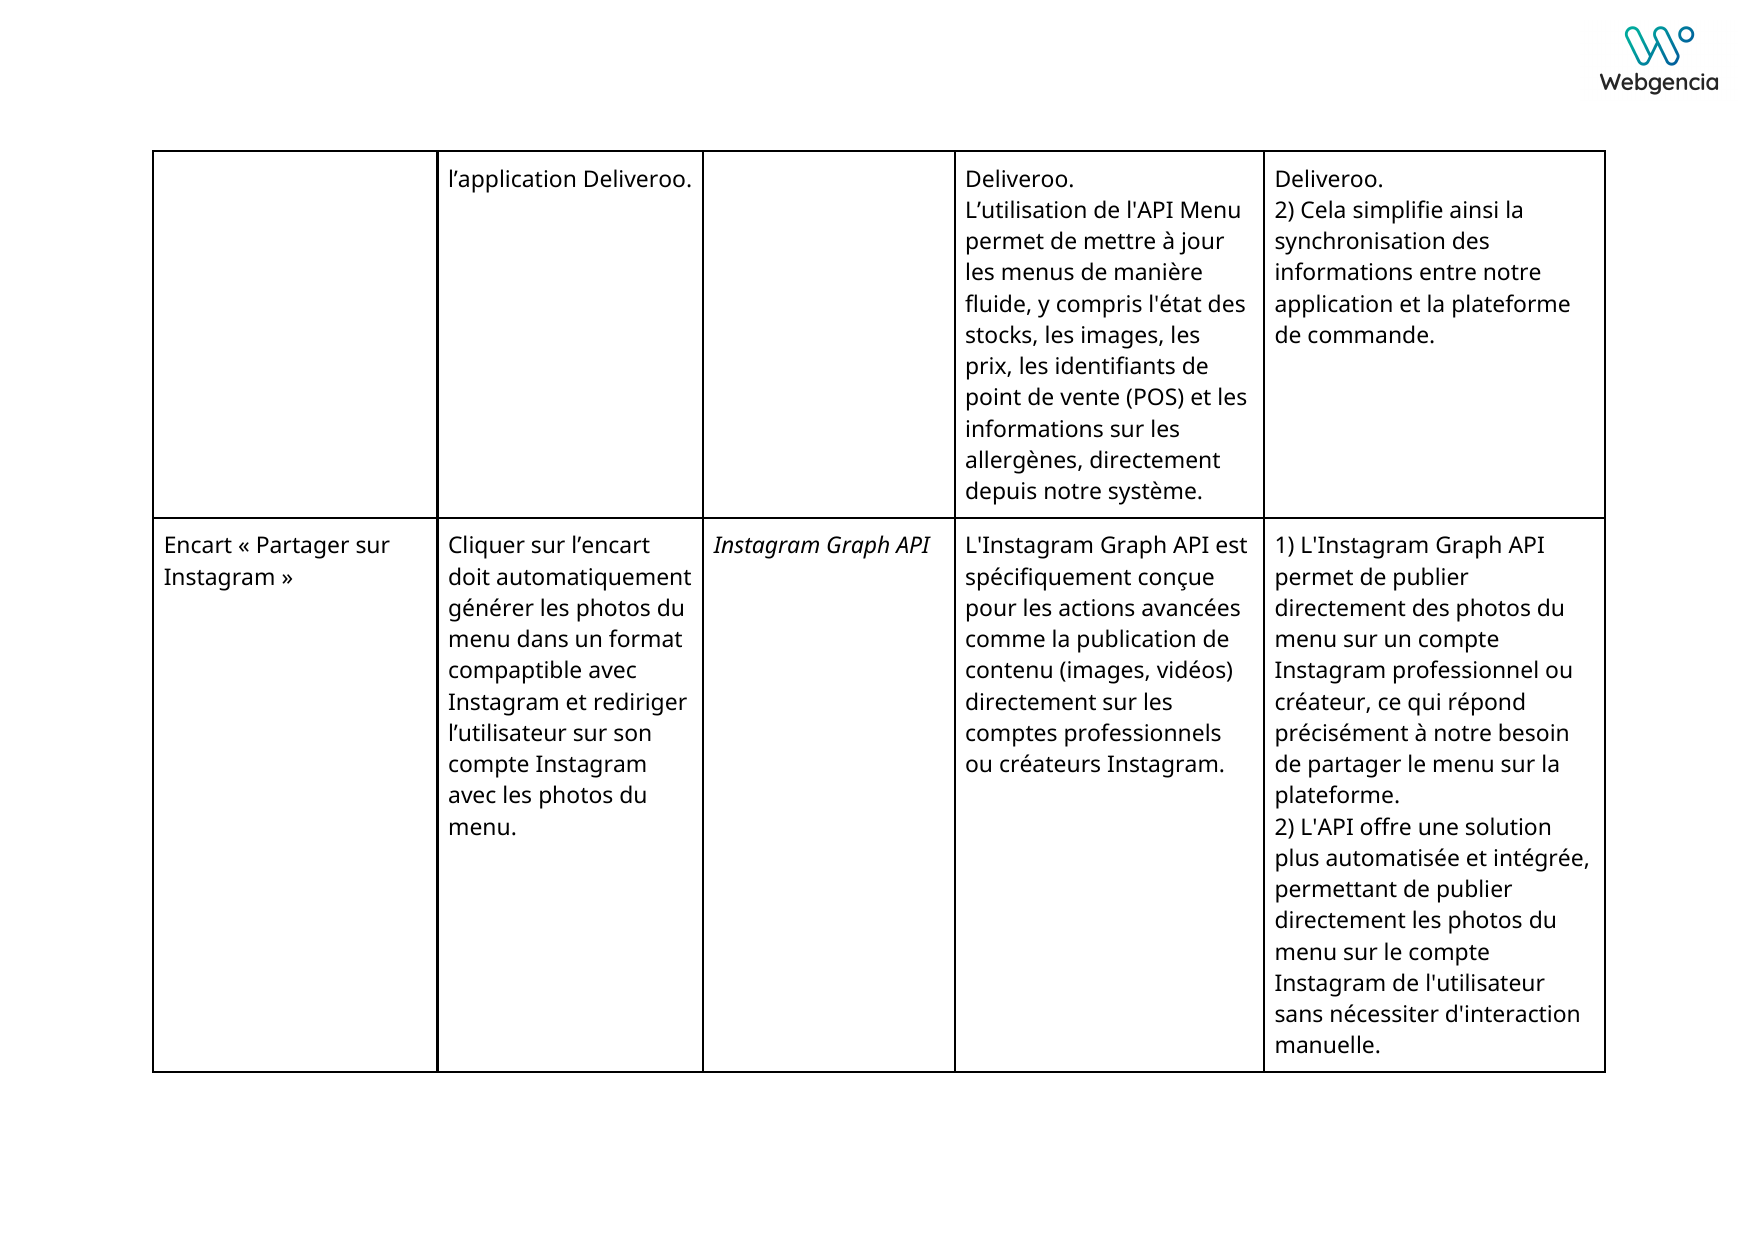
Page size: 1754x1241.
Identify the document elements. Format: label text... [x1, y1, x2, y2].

picture [1580, 20, 1739, 101]
table_cell 1) L'Instagram Graph API permet de publier directement des photos du menu sur un compte Instagram professionnel ou créateur, ce qui répond précisément à notre besoin de partager le menu sur la plateforme. 2) L'API offre une solution plus automatisée et intégrée, permettant de publier directement les photos du menu sur le compte Instagram de l'utilisateur sans nécessiter d'interaction manuelle. [1265, 519, 1604, 1071]
table_cell Deliveroo. L’utilisation de l'API Menu permet de mettre à jour les menus de manière fluide, y compris l'état des stocks, les images, les prix, les identifiants de point de vente (POS) et les informations sur les allergènes, directement depuis notre système. [956, 152, 1263, 517]
table_cell L'Instagram Graph API est spécifiquement conçue pour les actions avancées comme la publication de contenu (images, vidéos) directement sur les comptes professionnels ou créateurs Instagram. [956, 519, 1263, 1071]
table_cell Instagram Graph API [704, 519, 954, 1071]
table_cell Encart « Partager sur Instagram » [154, 519, 436, 1071]
table_cell Cliquer sur l’encart doit automatiquement générer les photos du menu dans un format compaptible avec Instagram et rediriger l’utilisateur sur son compte Instagram avec les photos du menu. [439, 519, 702, 1071]
table_cell [704, 152, 954, 517]
table_cell Deliveroo. 2) Cela simplifie ainsi la synchronisation des informations entre notre application et la plateforme de commande. [1265, 152, 1604, 517]
table_cell [154, 152, 436, 517]
table_cell l’application Deliveroo. [439, 152, 702, 517]
